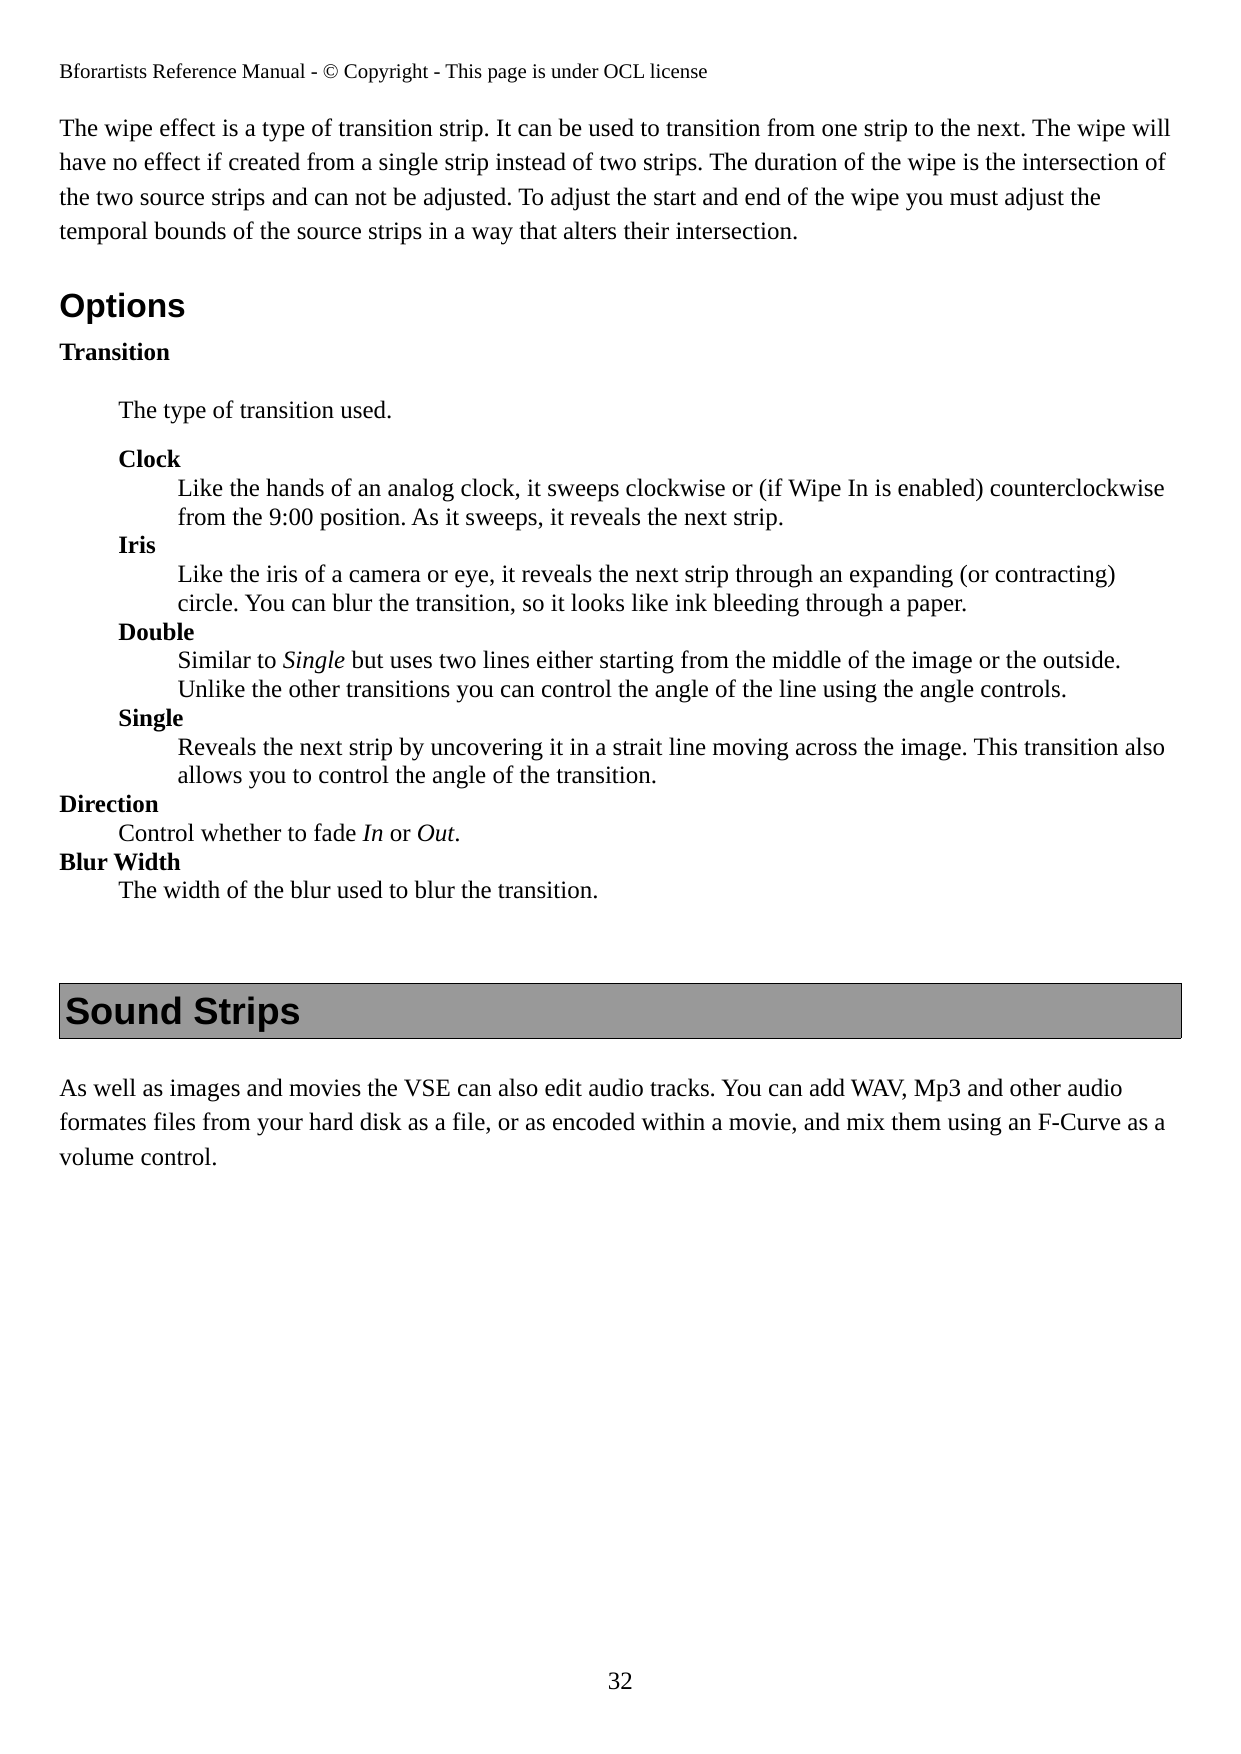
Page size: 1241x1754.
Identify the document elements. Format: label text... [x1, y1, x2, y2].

subtitle Clock [118, 444, 1181, 473]
list Like the iris of a camera or eye, it reveals the next strip through an expanding (or contracting) circle. You can blur the transition, so it looks like ink bleeding through a paper. [177, 559, 1181, 617]
subtitle Transition [59, 337, 1181, 366]
text As well as images and movies the VSE can also edit audio tracks. You can add WAV, Mp3 and other audio formates files from your hard disk as a file, or as encoded within a movie, and mix them using an F-Curve as a volume control. [59, 1073, 1181, 1170]
text The type of transition used. [118, 395, 1181, 424]
list Control whether to fade In or Out. [118, 818, 1181, 847]
subtitle Double [118, 617, 1181, 646]
subtitle Options [59, 286, 1181, 324]
subtitle Single [118, 703, 1181, 732]
table_header Sound Strips [60, 984, 1181, 1038]
list The width of the blur used to blur the transition. [118, 876, 1181, 904]
list Similar to Single but uses two lines either starting from the middle of the image or the outside. Unlike the other transitions you can control the angle of the line using the angle controls. [177, 646, 1181, 703]
text The wipe effect is a type of transition strip. It can be used to transition from one strip to the next. The wipe will have no effect if created from a single strip instead of two strips. The duration of the wipe is the intersection of the two source strips and can not be adjusted. To adjust the start and end of the wipe you must adjust the temporal bounds of the source strips in a way that alters their intersection. [59, 113, 1181, 245]
subtitle Iris [118, 531, 1181, 559]
list Reveals the next strip by uncovering it in a strait line moving across the image. This transition also allows you to control the angle of the transition. [177, 732, 1181, 789]
subtitle Direction [59, 789, 1181, 818]
list Like the hands of an analog clock, it sweeps clockwise or (if Wipe In is enabled) counterclockwise from the 9:00 position. As it sweeps, it reveals the next strip. [177, 473, 1181, 531]
subtitle Blur Width [59, 847, 1181, 876]
